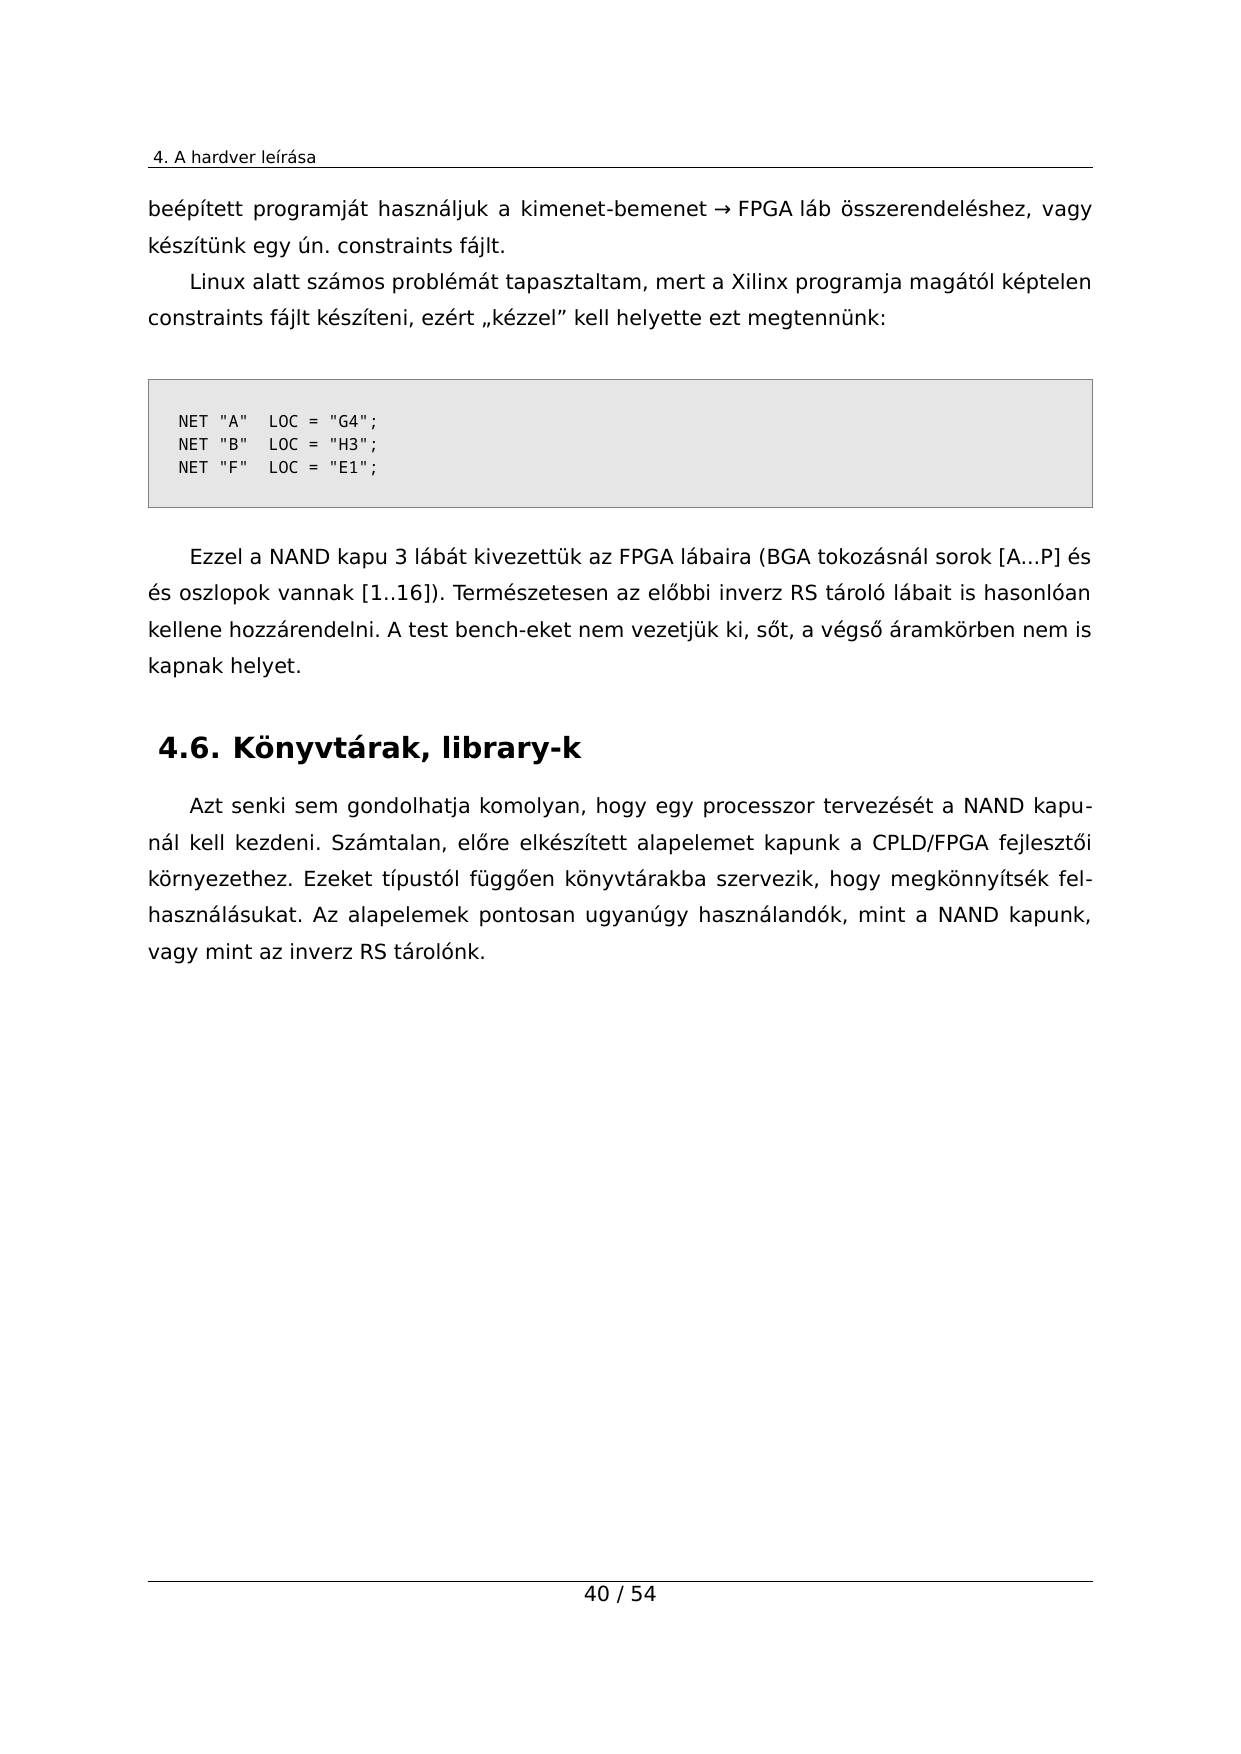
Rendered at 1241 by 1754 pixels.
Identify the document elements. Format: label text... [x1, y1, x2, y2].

text NET "F" LOC = "E1"; [149, 424, 1092, 507]
subtitle Könyvtárak, library-k [148, 732, 1093, 766]
text Azt senki sem gondolhatja komolyan, hogy egy processzor tervezését a NAND kapu­nál kell kezdeni. Számtalan, előre elkészített alapelemet kapunk a CPLD/FPGA fejlesztői környezethez. Ezeket típustól függően könyvtárakba szervezik, hogy megkönnyítsék fel­használásukat. Az alapelemek pontosan ugyanúgy használandók, mint a NAND kapunk, vagy mint az inverz RS tárolónk. [148, 794, 1093, 964]
text beépített programját használjuk a kimenet‑bemenet → FPGA láb összerendeléshez, vagy készítünk egy ún. constraints fájlt. [148, 197, 1093, 258]
text Linux alatt számos problémát tapasztaltam, mert a Xilinx programja magától képtelen constraints fájlt készíteni, ezért „kézzel” kell helyette ezt megtennünk: [148, 270, 1093, 331]
text NET "A" LOC = "G4"; [149, 380, 1092, 402]
text Ezzel a NAND kapu 3 lábát kivezettük az FPGA lábaira (BGA tokozásnál sorok [A...P] és és oszlopok vannak [1..16]). Természetesen az előbbi inverz RS tároló lábait is hasonlóan kellene hozzárendelni. A test bench-eket nem vezetjük ki, sőt, a végső áramkörben nem is kapnak helyet. [148, 545, 1093, 678]
text NET "B" LOC = "H3"; [149, 402, 1092, 424]
